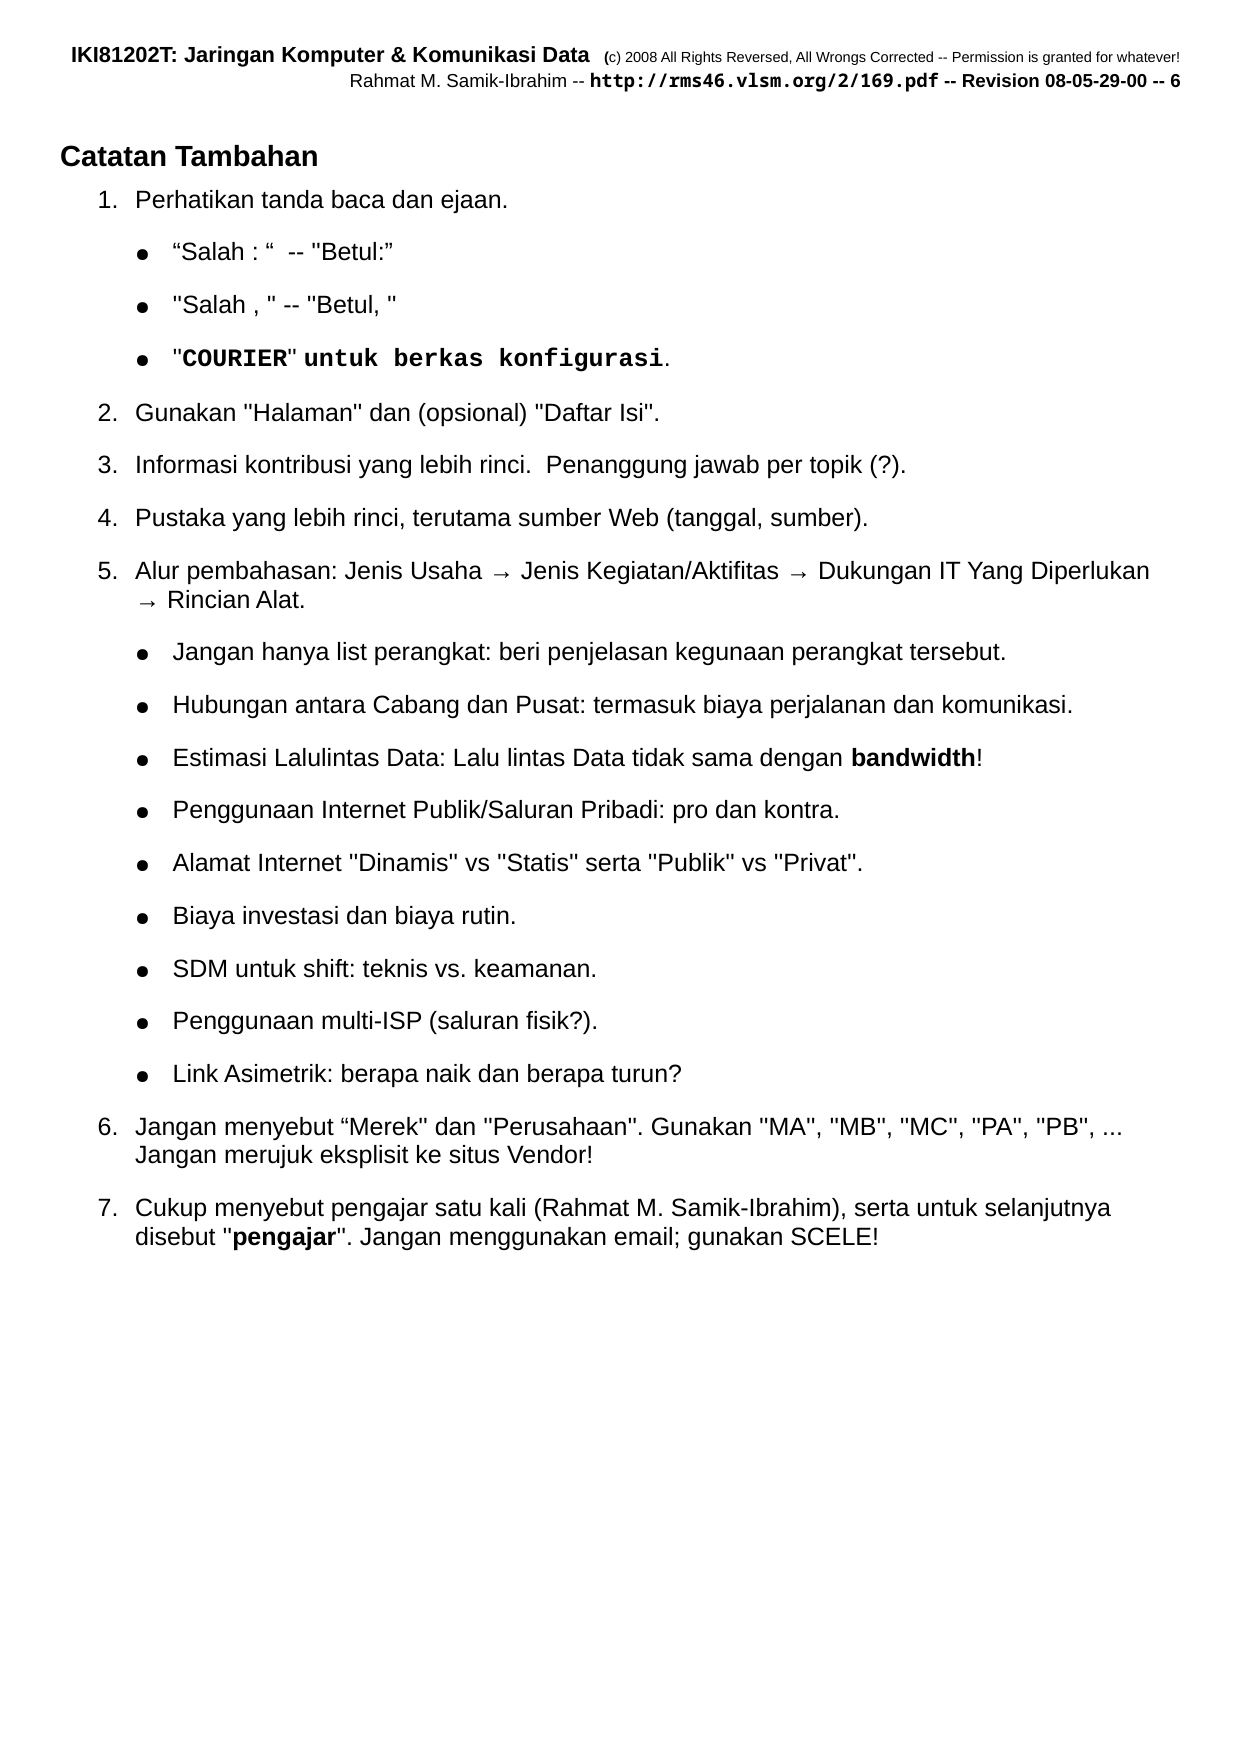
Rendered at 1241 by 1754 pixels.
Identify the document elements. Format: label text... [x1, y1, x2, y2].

list Hubungan antara Cabang dan Pusat: termasuk biaya perjalanan dan komunikasi. [135, 690, 1181, 719]
list ''Salah , '' -- ''Betul, '' [135, 290, 1181, 319]
list ''COURIER'' untuk berkas konfigurasi. [135, 343, 1181, 374]
list Alamat Internet ''Dinamis'' vs ''Statis'' serta ''Publik'' vs ''Privat''. [135, 848, 1181, 877]
list “Salah : “ -- ''Betul:” [135, 237, 1181, 266]
list Informasi kontribusi yang lebih rinci. Penanggung jawab per topik (?). [97, 450, 1181, 479]
list Gunakan ''Halaman'' dan (opsional) ''Daftar Isi''. [97, 398, 1181, 426]
list Penggunaan multi-ISP (saluran fisik?). [135, 1006, 1181, 1035]
list Alur pembahasan: Jenis Usaha → Jenis Kegiatan/Aktifitas → Dukungan IT Yang Diperlukan → Rincian Alat. [97, 556, 1181, 613]
list Penggunaan Internet Publik/Saluran Pribadi: pro dan kontra. [135, 795, 1181, 824]
list Cukup menyebut pengajar satu kali (Rahmat M. Samik-Ibrahim), serta untuk selanjutnya disebut ''pengajar''. Jangan menggunakan email; gunakan SCELE! [97, 1193, 1181, 1251]
list Link Asimetrik: berapa naik dan berapa turun? [135, 1059, 1181, 1088]
list Perhatikan tanda baca dan ejaan. [97, 185, 1181, 213]
list Jangan hanya list perangkat: beri penjelasan kegunaan perangkat tersebut. [135, 637, 1181, 666]
list SDM untuk shift: teknis vs. keamanan. [135, 953, 1181, 982]
list Pustaka yang lebih rinci, terutama sumber Web (tanggal, sumber). [97, 503, 1181, 532]
list Biaya investasi dan biaya rutin. [135, 901, 1181, 929]
list Estimasi Lalulintas Data: Lalu lintas Data tidak sama dengan bandwidth! [135, 743, 1181, 771]
list Jangan menyebut “Merek'' dan ''Perusahaan''. Gunakan ''MA'', ''MB'', ''MC'', ''PA'', ''PB'', ... Jangan merujuk eksplisit ke situs Vendor! [97, 1112, 1181, 1169]
subtitle Catatan Tambahan [60, 139, 1181, 173]
